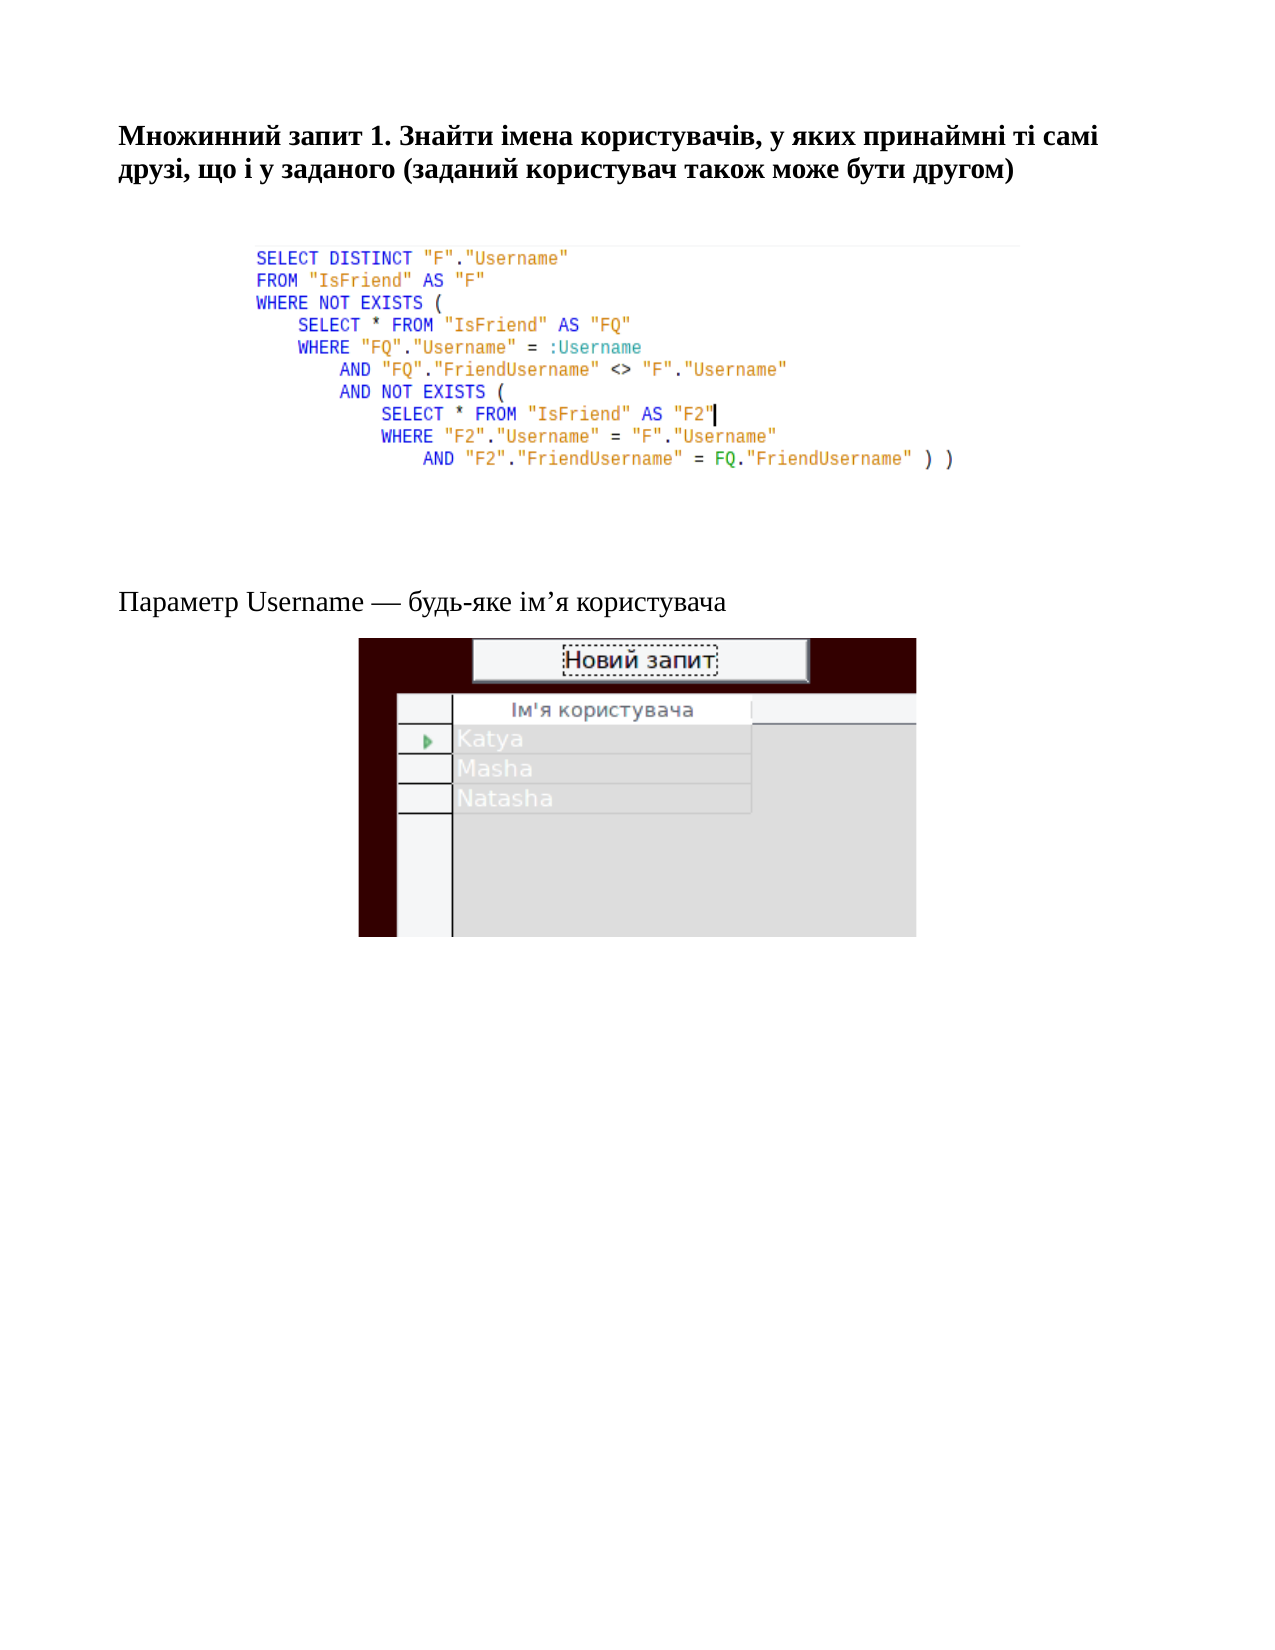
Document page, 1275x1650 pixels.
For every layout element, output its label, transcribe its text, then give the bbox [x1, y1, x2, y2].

text Множинний запит 1. Знайти імена користувачів, у яких принаймні ті самі друзі, що і у заданого (заданий користувач також може бути другом) [118, 118, 1157, 185]
text Параметр Username — будь-яке ім’я користувача [118, 584, 1157, 617]
picture [254, 244, 1021, 517]
picture [358, 638, 917, 937]
